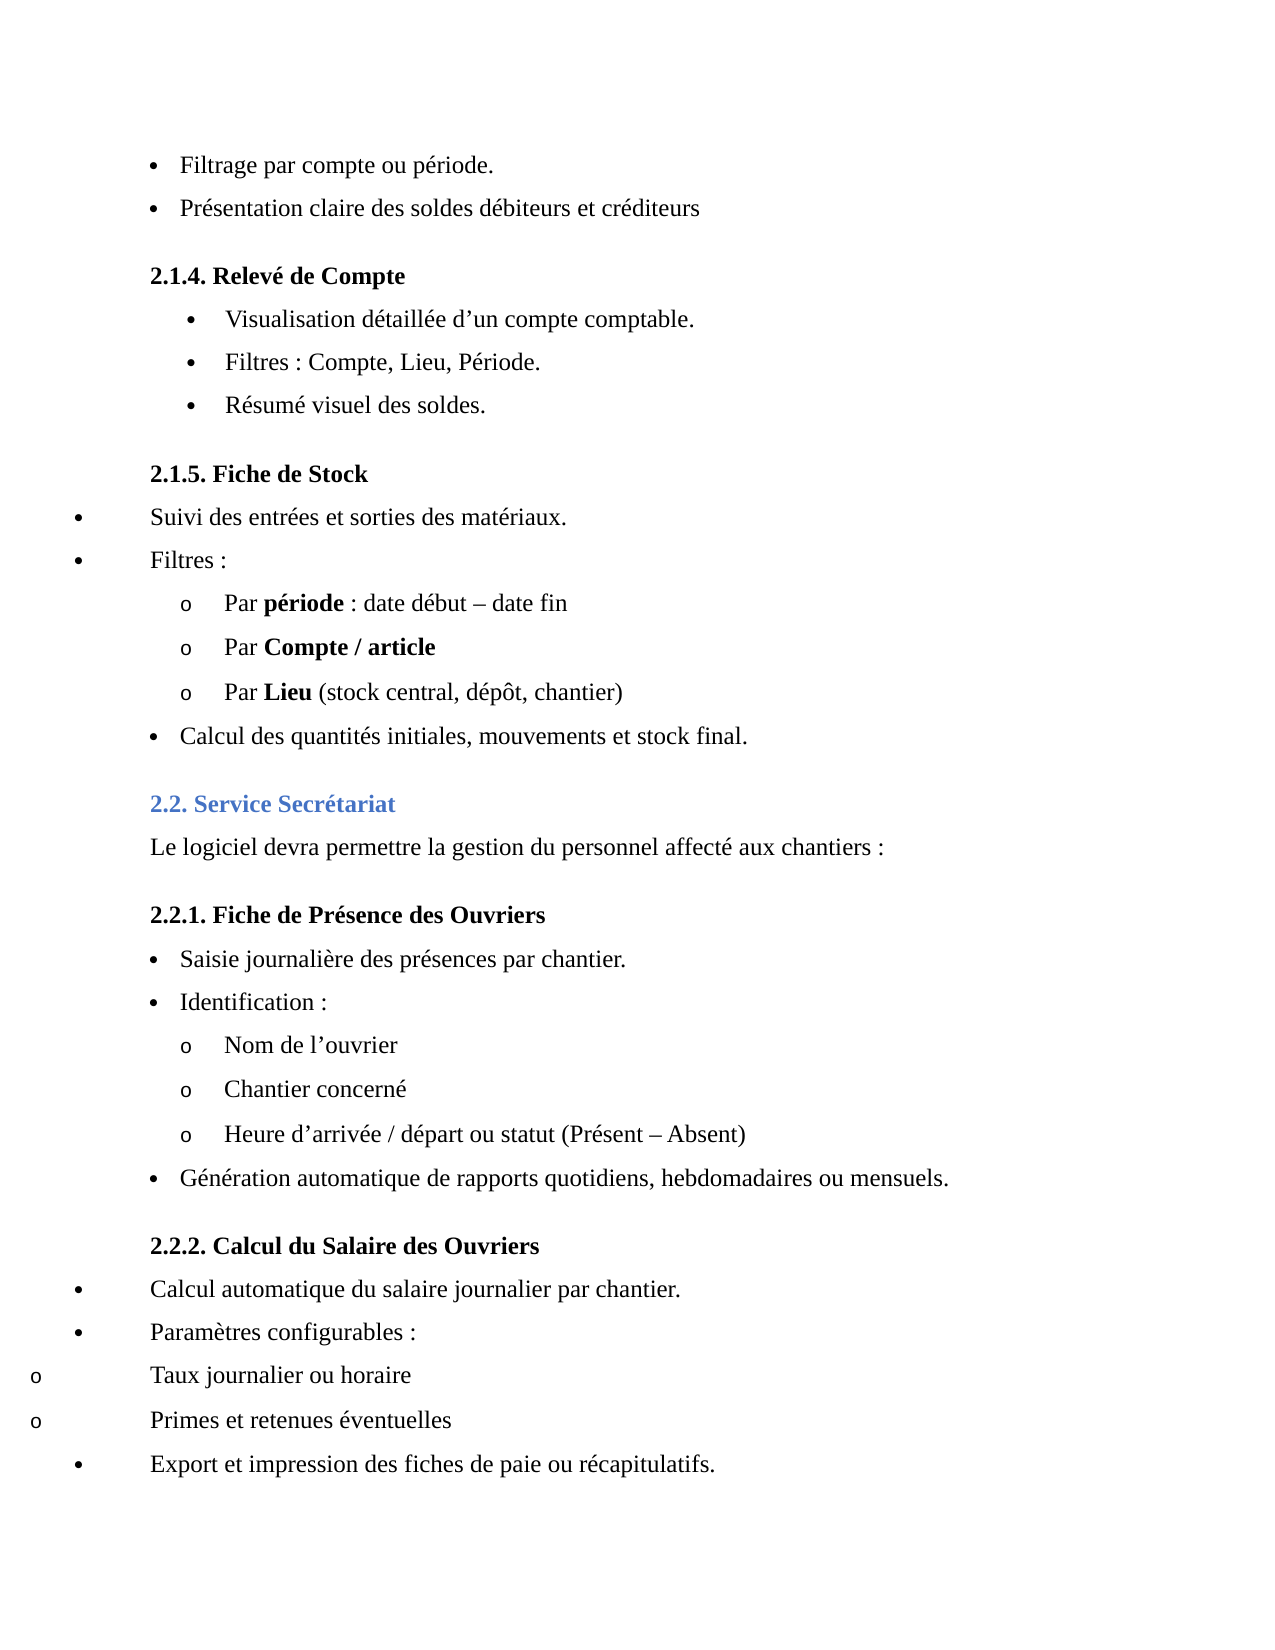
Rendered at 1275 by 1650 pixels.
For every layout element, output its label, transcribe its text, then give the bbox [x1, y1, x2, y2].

list Calcul automatique du salaire journalier par chantier. [75, 1274, 1125, 1303]
list Génération automatique de rapports quotidiens, hebdomadaires ou mensuels. [150, 1163, 1125, 1192]
list Filtres : Compte, Lieu, Période. [187, 347, 1125, 376]
text 2.1.5. Fiche de Stock [150, 459, 1125, 487]
list Par Compte / article [179, 632, 1125, 662]
list Filtrage par compte ou période. [150, 150, 1125, 179]
text 2.2.1. Fiche de Présence des Ouvriers [150, 901, 1125, 929]
list Heure d’arrivée / départ ou statut (Présent – Absent) [179, 1119, 1125, 1148]
list Présentation claire des soldes débiteurs et créditeurs [150, 193, 1125, 222]
list Par période : date début – date fin [179, 588, 1125, 618]
list Filtres : [75, 545, 1125, 574]
text 2.1.4. Relevé de Compte [150, 261, 1125, 290]
list Par Lieu (stock central, dépôt, chantier) [179, 677, 1125, 706]
list Identification : [150, 987, 1125, 1016]
text 2.2. Service Secrétariat [150, 789, 1125, 818]
list Taux journalier ou horaire [29, 1361, 1125, 1390]
text Le logiciel devra permettre la gestion du personnel affecté aux chantiers : [150, 832, 1125, 861]
list Chantier concerné [179, 1074, 1125, 1104]
list Calcul des quantités initiales, mouvements et stock final. [150, 721, 1125, 750]
list Primes et retenues éventuelles [29, 1405, 1125, 1434]
list Résumé visuel des soldes. [187, 391, 1125, 419]
list Visualisation détaillée d’un compte comptable. [187, 304, 1125, 333]
text 2.2.2. Calcul du Salaire des Ouvriers [150, 1231, 1125, 1260]
list Saisie journalière des présences par chantier. [150, 944, 1125, 972]
list Nom de l’ouvrier [179, 1030, 1125, 1059]
list Suivi des entrées et sorties des matériaux. [75, 502, 1125, 531]
list Export et impression des fiches de paie ou récapitulatifs. [75, 1449, 1125, 1478]
list Paramètres configurables : [75, 1317, 1125, 1346]
